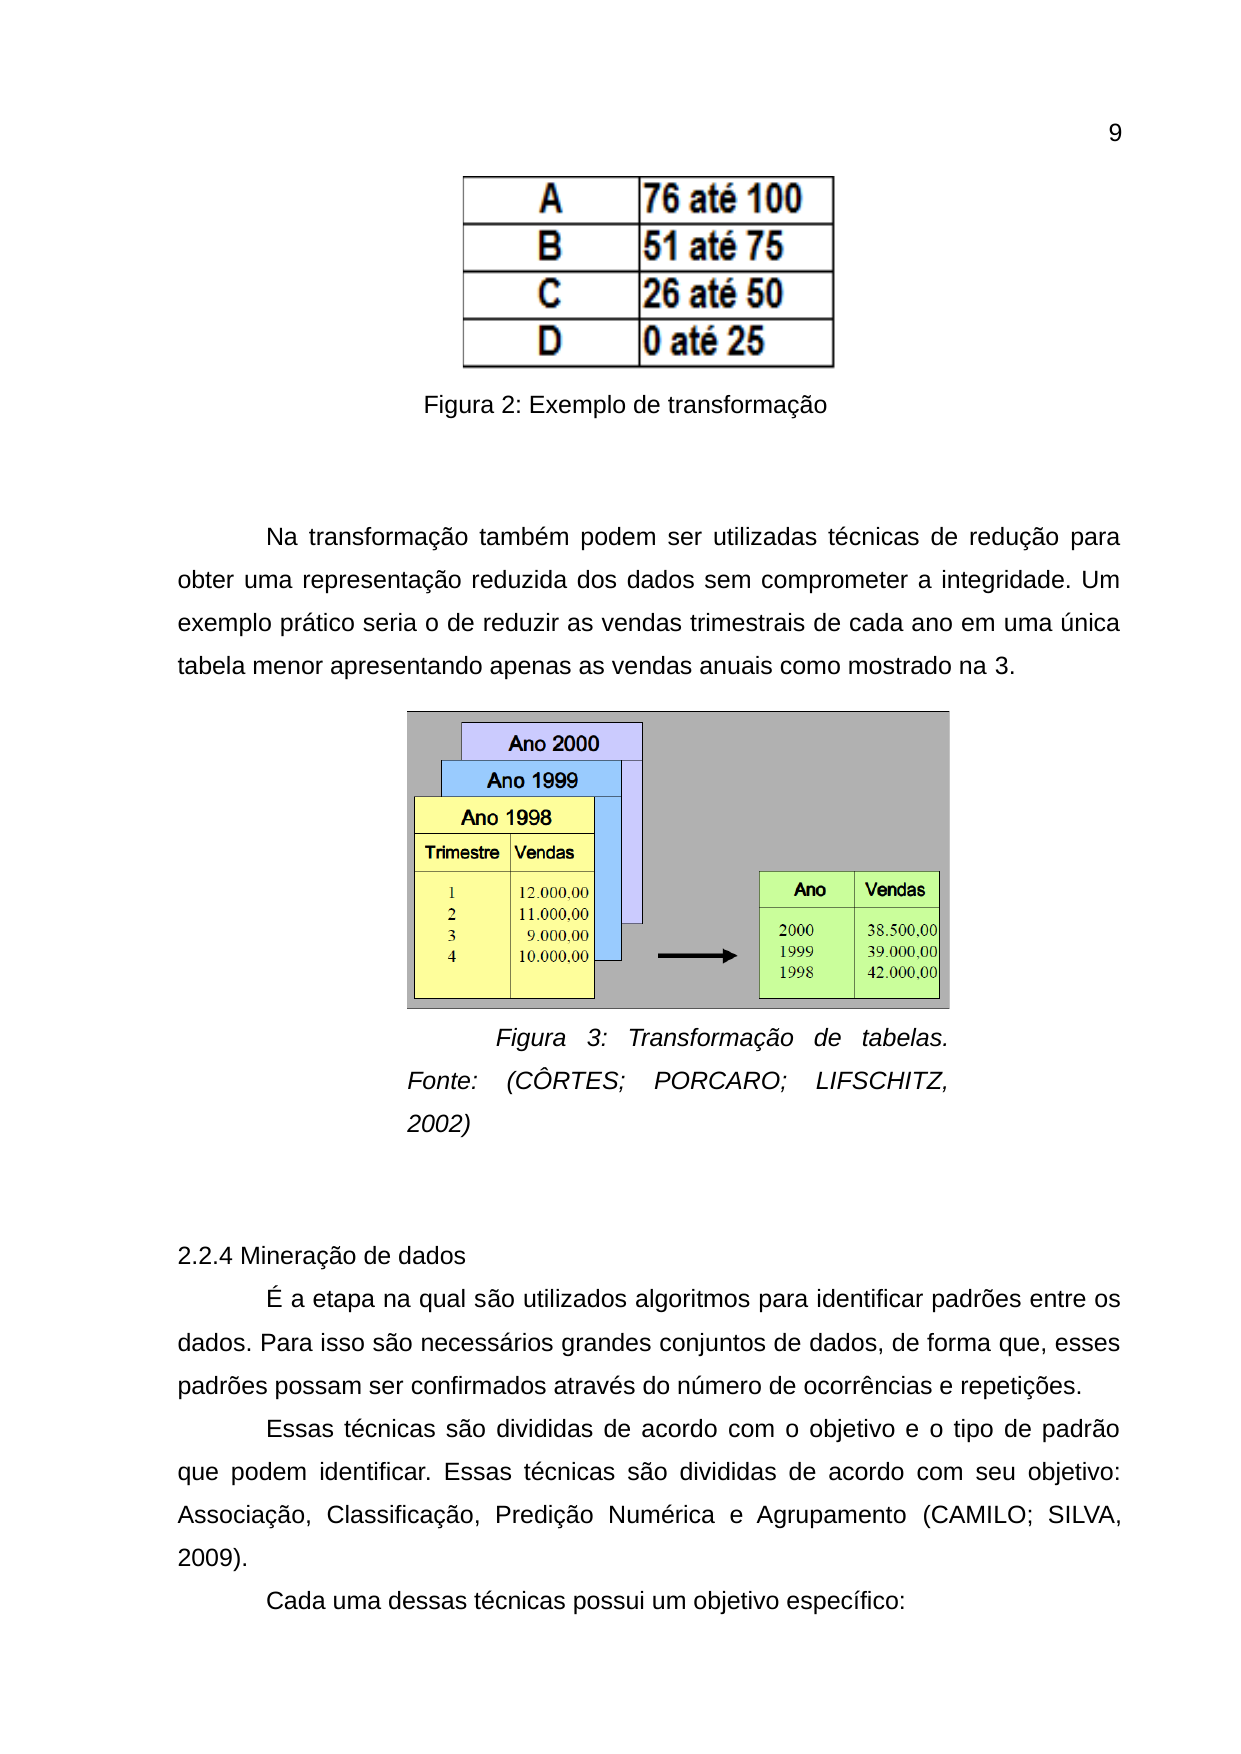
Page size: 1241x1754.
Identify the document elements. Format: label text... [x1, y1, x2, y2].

text Figura 3: Transformação de tabelas. Fonte: (CÔRTES; PORCARO; LIFSCHITZ, 2002) [407, 1009, 949, 1138]
picture [462, 176, 837, 376]
picture [407, 711, 950, 1009]
text Essas técnicas são divididas de acordo com o objetivo e o tipo de padrão que podem identificar. Essas técnicas são divididas de acordo com seu objetivo: Associação, Classificação, Predição Numérica e Agrupamento (CAMILO; SILVA, 2009). [177, 1414, 1122, 1572]
subtitle Mineração de dados [177, 1241, 1122, 1270]
text Cada uma dessas técnicas possui um objetivo específico: [177, 1586, 1122, 1615]
text Figura 2: Exemplo de transformação [334, 176, 964, 418]
text Na transformação também podem ser utilizadas técnicas de redução para obter uma representação reduzida dos dados sem comprometer a integridade. Um exemplo prático seria o de reduzir as vendas trimestrais de cada ano em uma única tabela menor apresentando apenas as vendas anuais como mostrado na Figura 3. [177, 522, 1122, 680]
text É a etapa na qual são utilizados algoritmos para identificar padrões entre os dados. Para isso são necessários grandes conjuntos de dados, de forma que, esses padrões possam ser confirmados através do número de ocorrências e repetições. [177, 1284, 1122, 1399]
